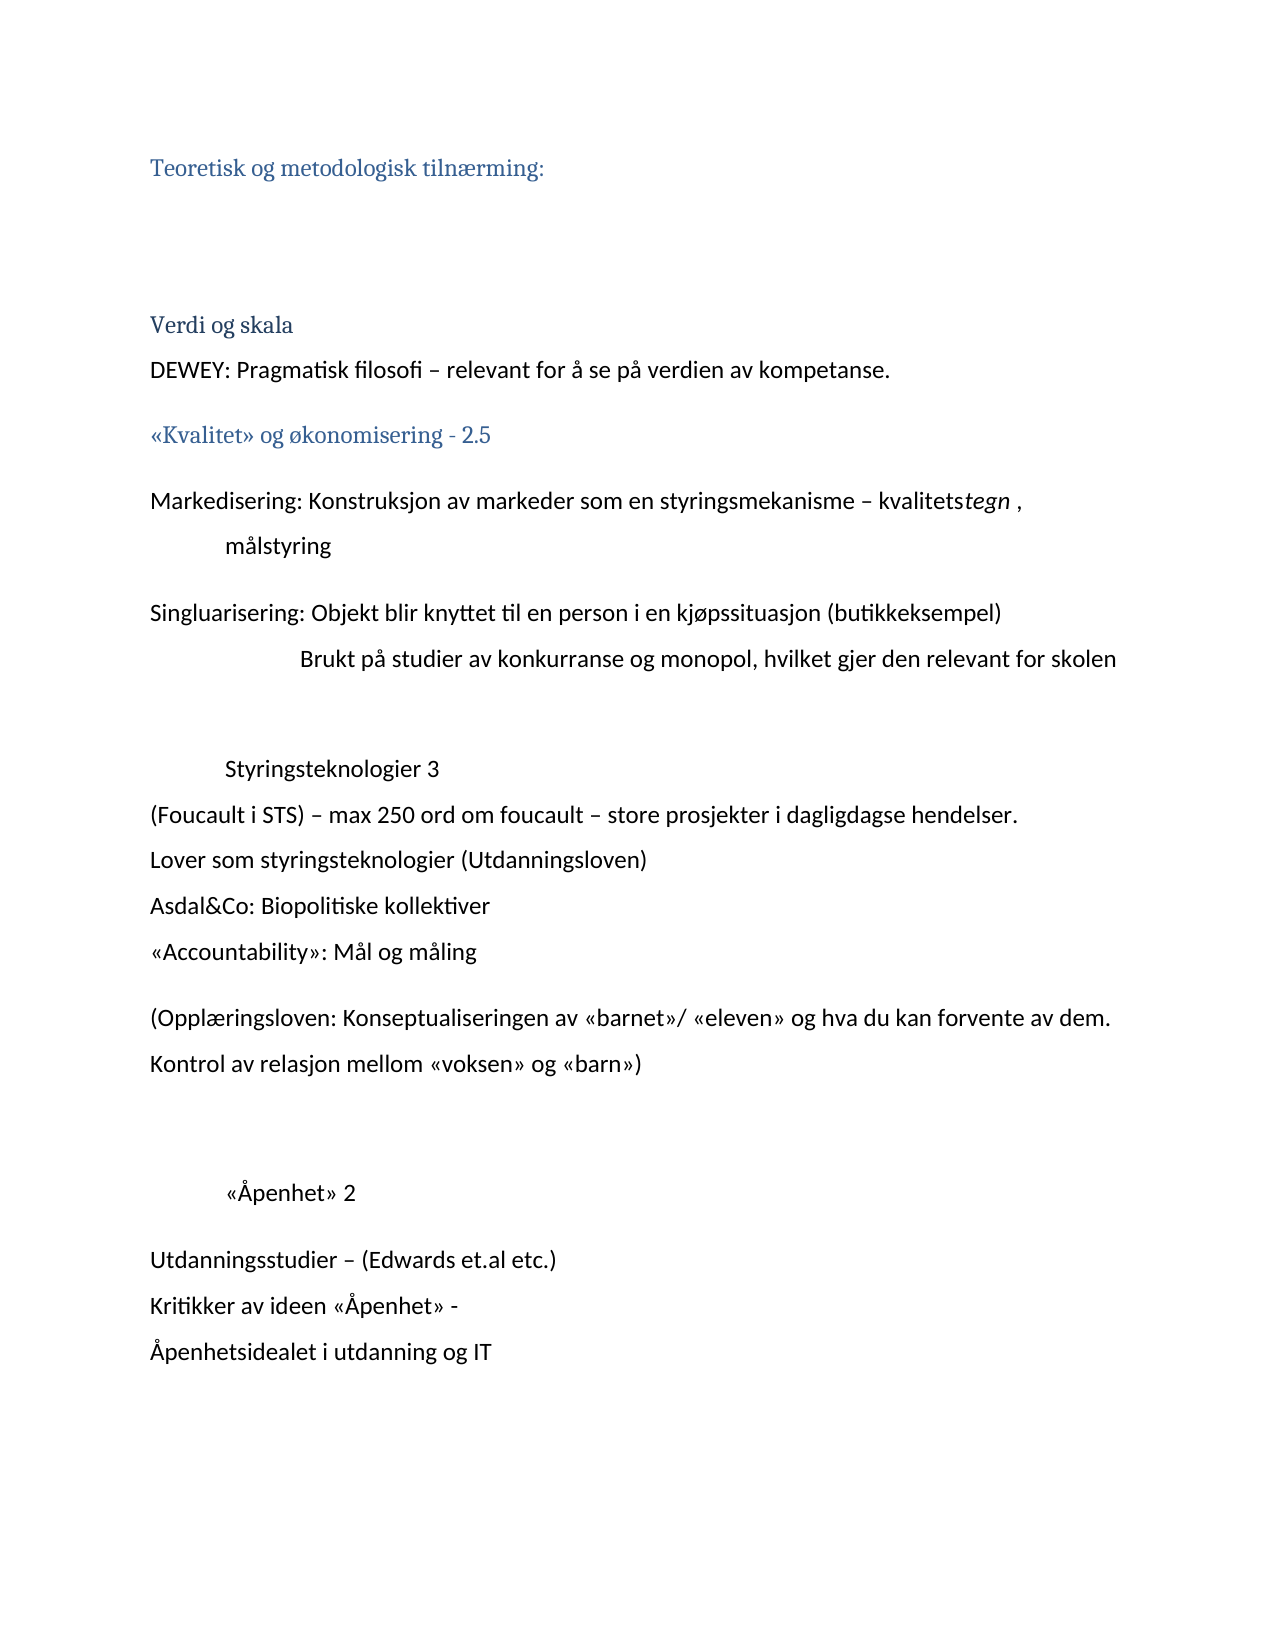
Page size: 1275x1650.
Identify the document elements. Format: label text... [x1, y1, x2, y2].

text «Åpenhet» 2 [150, 1178, 1125, 1208]
subtitle Styringsteknologier 3 [150, 753, 1125, 783]
text (Foucault i STS) – max 250 ord om foucault – store prosjekter i dagligdagse hendelser. Lover som styringsteknologier (Utdanningsloven) Asdal&Co: Biopolitiske kollektiver «Accountability»: Mål og måling [150, 799, 1125, 966]
subtitle Verdi og skala [150, 311, 1125, 340]
text Singluarisering: Objekt blir knyttet til en person i en kjøpssituasjon (butikkeksempel) Brukt på studier av konkurranse og monopol, hvilket gjer den relevant for skolen [150, 597, 1125, 673]
text «Kvalitet» og økonomisering - 2.5 [150, 421, 1125, 449]
text DEWEY: Pragmatisk filosofi – relevant for å se på verdien av kompetanse. [150, 354, 1125, 385]
text Markedisering: Konstruksjon av markeder som en styringsmekanisme – kvalitetstegn , målstyring [150, 485, 1125, 561]
text Utdanningsstudier – (Edwards et.al etc.) Kritikker av ideen «Åpenhet» - Åpenhetsidealet i utdanning og IT [150, 1244, 1125, 1366]
subtitle Teoretisk og metodologisk tilnærming: [150, 154, 1125, 183]
text (Opplæringsloven: Konseptualiseringen av «barnet»/ «eleven» og hva du kan forvente av dem. Kontrol av relasjon mellom «voksen» og «barn») [150, 1002, 1125, 1079]
